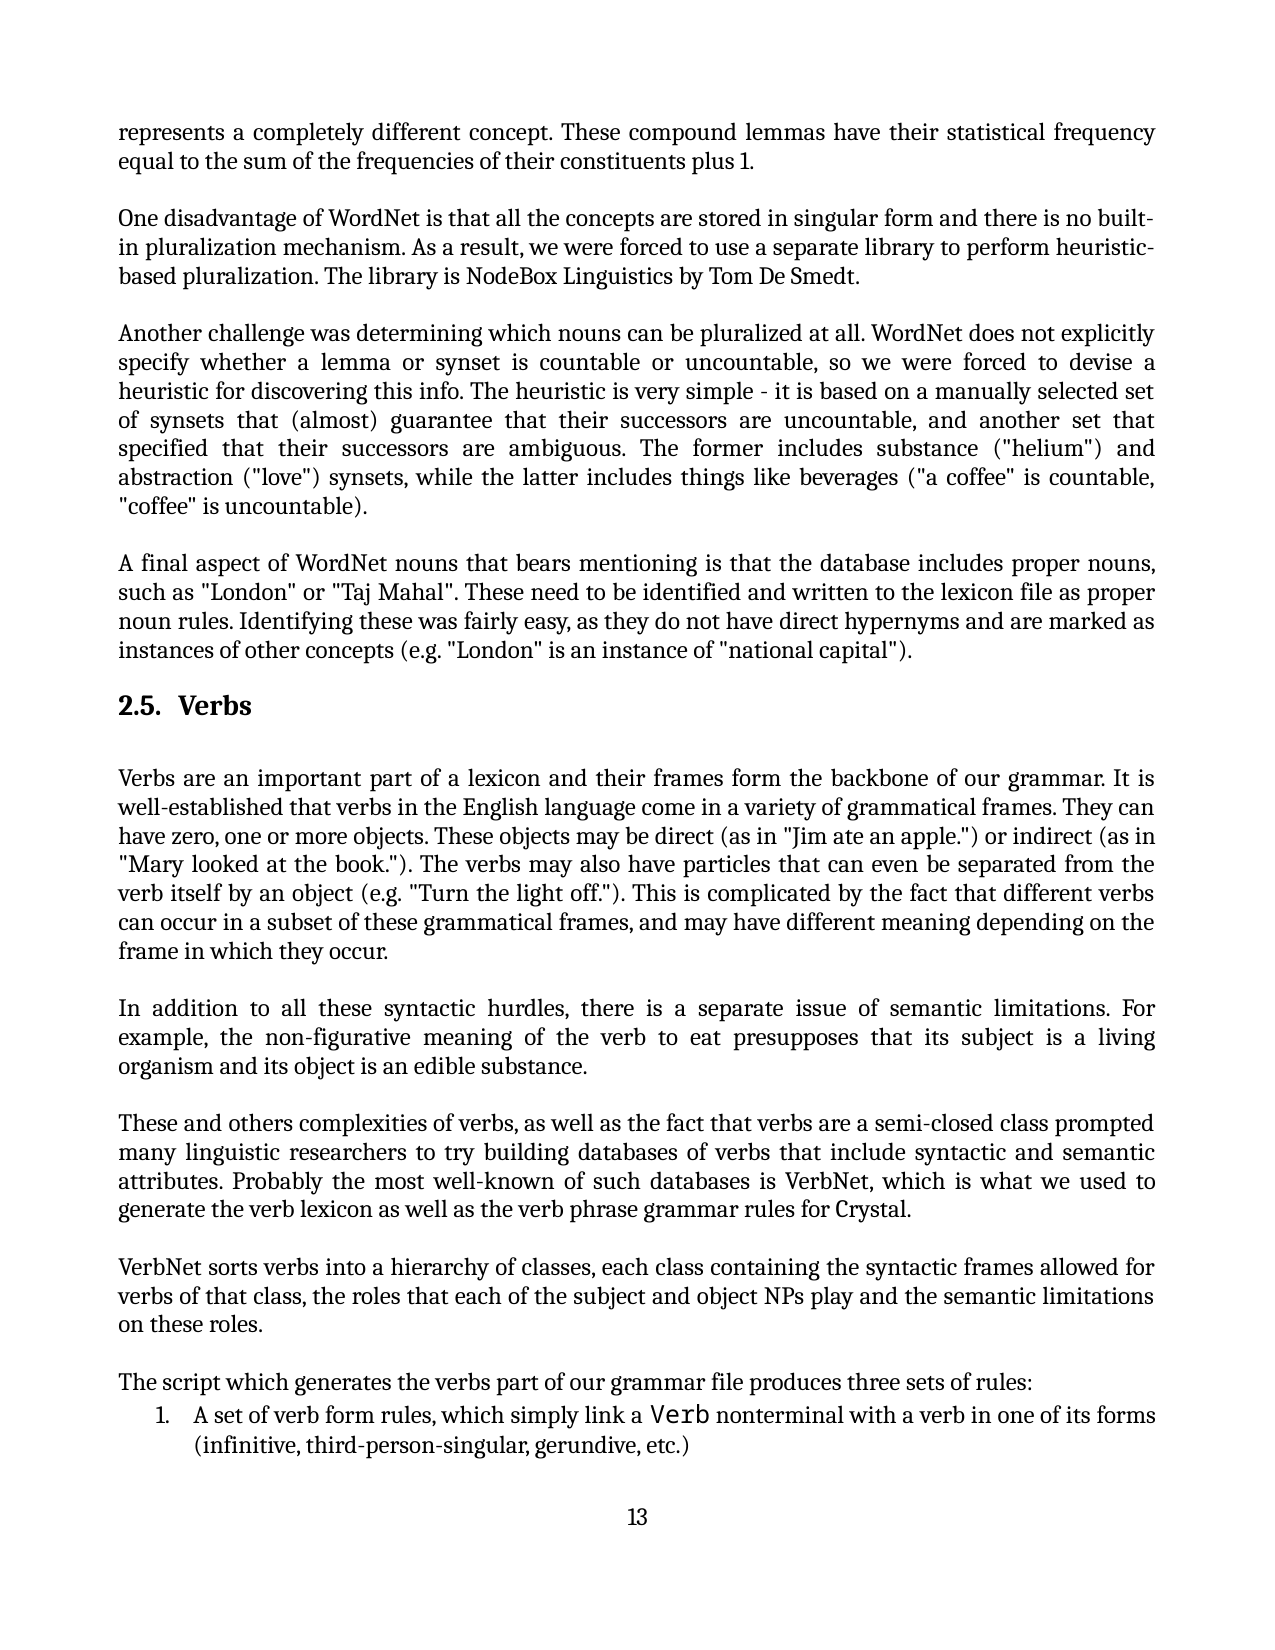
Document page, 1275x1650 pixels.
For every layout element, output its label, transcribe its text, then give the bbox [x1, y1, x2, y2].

text Another challenge was determining which nouns can be pluralized at all. WordNet does not explicitly specify whether a lemma or synset is countable or uncountable, so we were forced to devise a heuristic for discovering this info. The heuristic is very simple - it is based on a manually selected set of synsets that (almost) guarantee that their successors are uncountable, and another set that specified that their successors are ambiguous. The former includes substance ("helium") and abstraction ("love") synsets, while the latter includes things like beverages ("a coffee" is countable, "coffee" is uncountable). [118, 319, 1157, 521]
text VerbNet sorts verbs into a hierarchy of classes, each class containing the syntactic frames allowed for verbs of that class, the roles that each of the subject and object NPs play and the semantic limitations on these roles. [118, 1253, 1157, 1339]
text Verbs are an important part of a lexicon and their frames form the backbone of our grammar. It is well-established that verbs in the English language come in a variety of grammatical frames. They can have zero, one or more objects. These objects may be direct (as in "Jim ate an apple.") or indirect (as in "Mary looked at the book."). The verbs may also have particles that can even be separated from the verb itself by an object (e.g. "Turn the light off."). This is complicated by the fact that different verbs can occur in a subset of these grammatical frames, and may have different meaning depending on the frame in which they occur. [118, 764, 1157, 965]
text In addition to all these syntactic hurdles, there is a separate issue of semantic limitations. For example, the non-figurative meaning of the verb to eat presupposes that its subject is a living organism and its object is an edible substance. [118, 994, 1157, 1080]
text represents a completely different concept. These compound lemmas have their statistical frequency equal to the sum of the frequencies of their constituents plus 1. [118, 118, 1157, 176]
text A final aspect of WordNet nouns that bears mentioning is that the database includes proper nouns, such as "London" or "Taj Mahal". These need to be identified and written to the lexicon file as proper noun rules. Identifying these was fairly easy, as they do not have direct hypernyms and are marked as instances of other concepts (e.g. "London" is an instance of "national capital"). [118, 549, 1157, 664]
text The script which generates the verbs part of our grammar file produces three sets of rules: [118, 1368, 1157, 1397]
list A set of verb form rules, which simply link a Verb nonterminal with a verb in one of its forms (infinitive, third-person-singular, gerundive, etc.) [156, 1397, 1157, 1459]
subtitle Verbs [118, 689, 1157, 723]
text These and others complexities of verbs, as well as the fact that verbs are a semi-closed class prompted many linguistic researchers to try building databases of verbs that include syntactic and semantic attributes. Probably the most well-known of such databases is VerbNet, which is what we used to generate the verb lexicon as well as the verb phrase grammar rules for Crystal. [118, 1109, 1157, 1224]
text One disadvantage of WordNet is that all the concepts are stored in singular form and there is no built-in pluralization mechanism. As a result, we were forced to use a separate library to perform heuristic-based pluralization. The library is NodeBox Linguistics by Tom De Smedt. [118, 204, 1157, 291]
